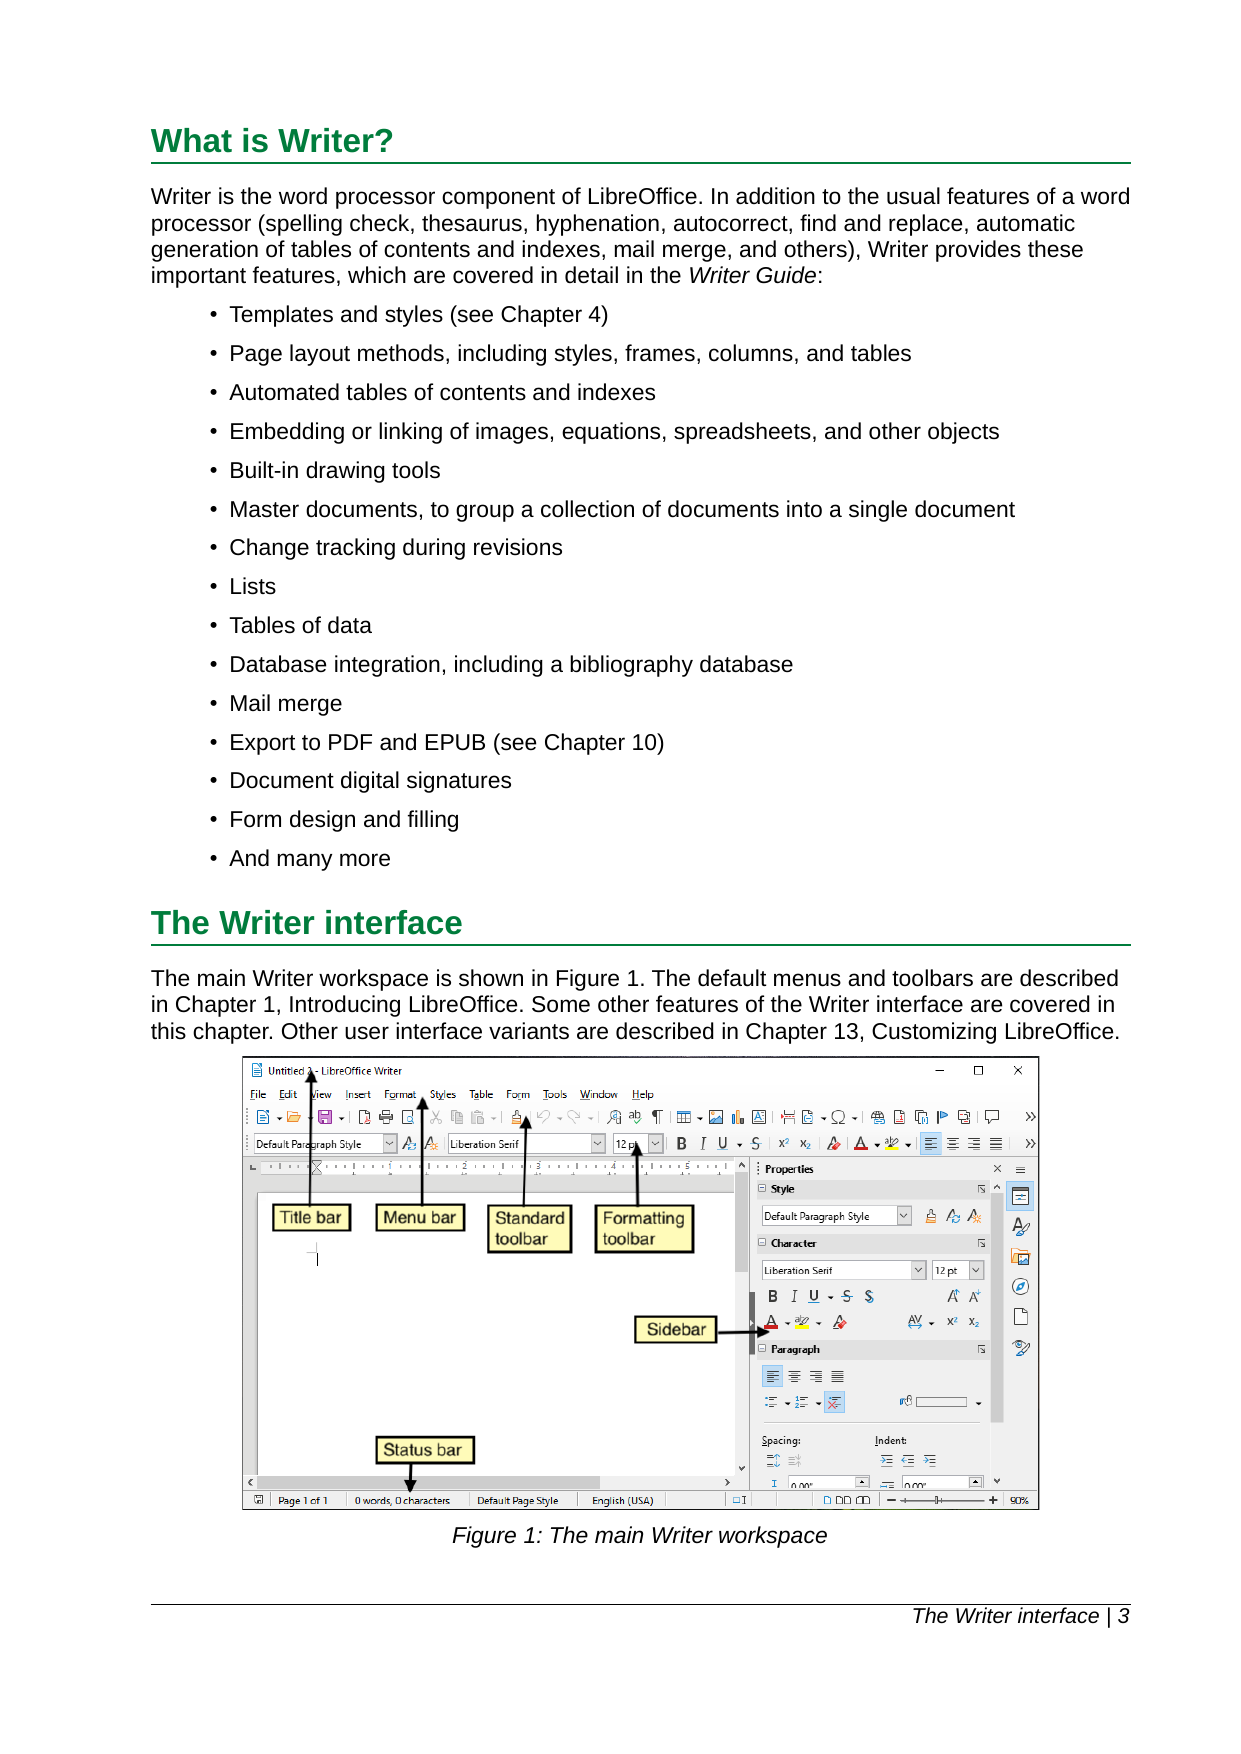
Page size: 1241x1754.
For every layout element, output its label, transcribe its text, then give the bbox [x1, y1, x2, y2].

subtitle The Writer interface [151, 903, 1131, 944]
text The main Writer workspace is shown in Figure 1. The default menus and toolbars are described in Chapter 1, Introducing LibreOffice. Some other features of the Writer interface are covered in this chapter. Other user interface variants are described in Chapter 13, Customizing LibreOffice. [151, 965, 1131, 1044]
text Figure 1: The main Writer workspace [242, 1522, 1039, 1548]
list Embedding or linking of images, equations, spreadsheets, and other objects [209, 418, 1131, 444]
list Writer is the word processor component of LibreOffice. In addition to the usual features of a word processor (spelling check, thesaurus, hyphenation, autocorrect, find and replace, automatic generation of tables of contents and indexes, mail merge, and others), Writer provides these important features, which are covered in detail in the Writer Guide: [151, 183, 1131, 289]
list Form design and filling [209, 806, 1131, 833]
list Built-in drawing tools [209, 457, 1131, 483]
list Lists [209, 573, 1131, 599]
list Change tracking during revisions [209, 534, 1131, 561]
list Document digital signatures [209, 767, 1131, 794]
list And many more [209, 845, 1131, 872]
picture [242, 1056, 1040, 1510]
list Database integration, including a bibliography database [209, 651, 1131, 677]
list Tables of data [209, 612, 1131, 638]
subtitle What is Writer? [151, 121, 1131, 162]
list Export to PDF and EPUB (see Chapter 10) [209, 729, 1131, 755]
list Page layout methods, including styles, frames, columns, and tables [209, 340, 1131, 366]
list Automated tables of contents and indexes [209, 379, 1131, 405]
list Templates and styles (see Chapter 4) [209, 301, 1131, 328]
list Master documents, to group a collection of documents into a single document [209, 496, 1131, 522]
list Mail merge [209, 690, 1131, 716]
